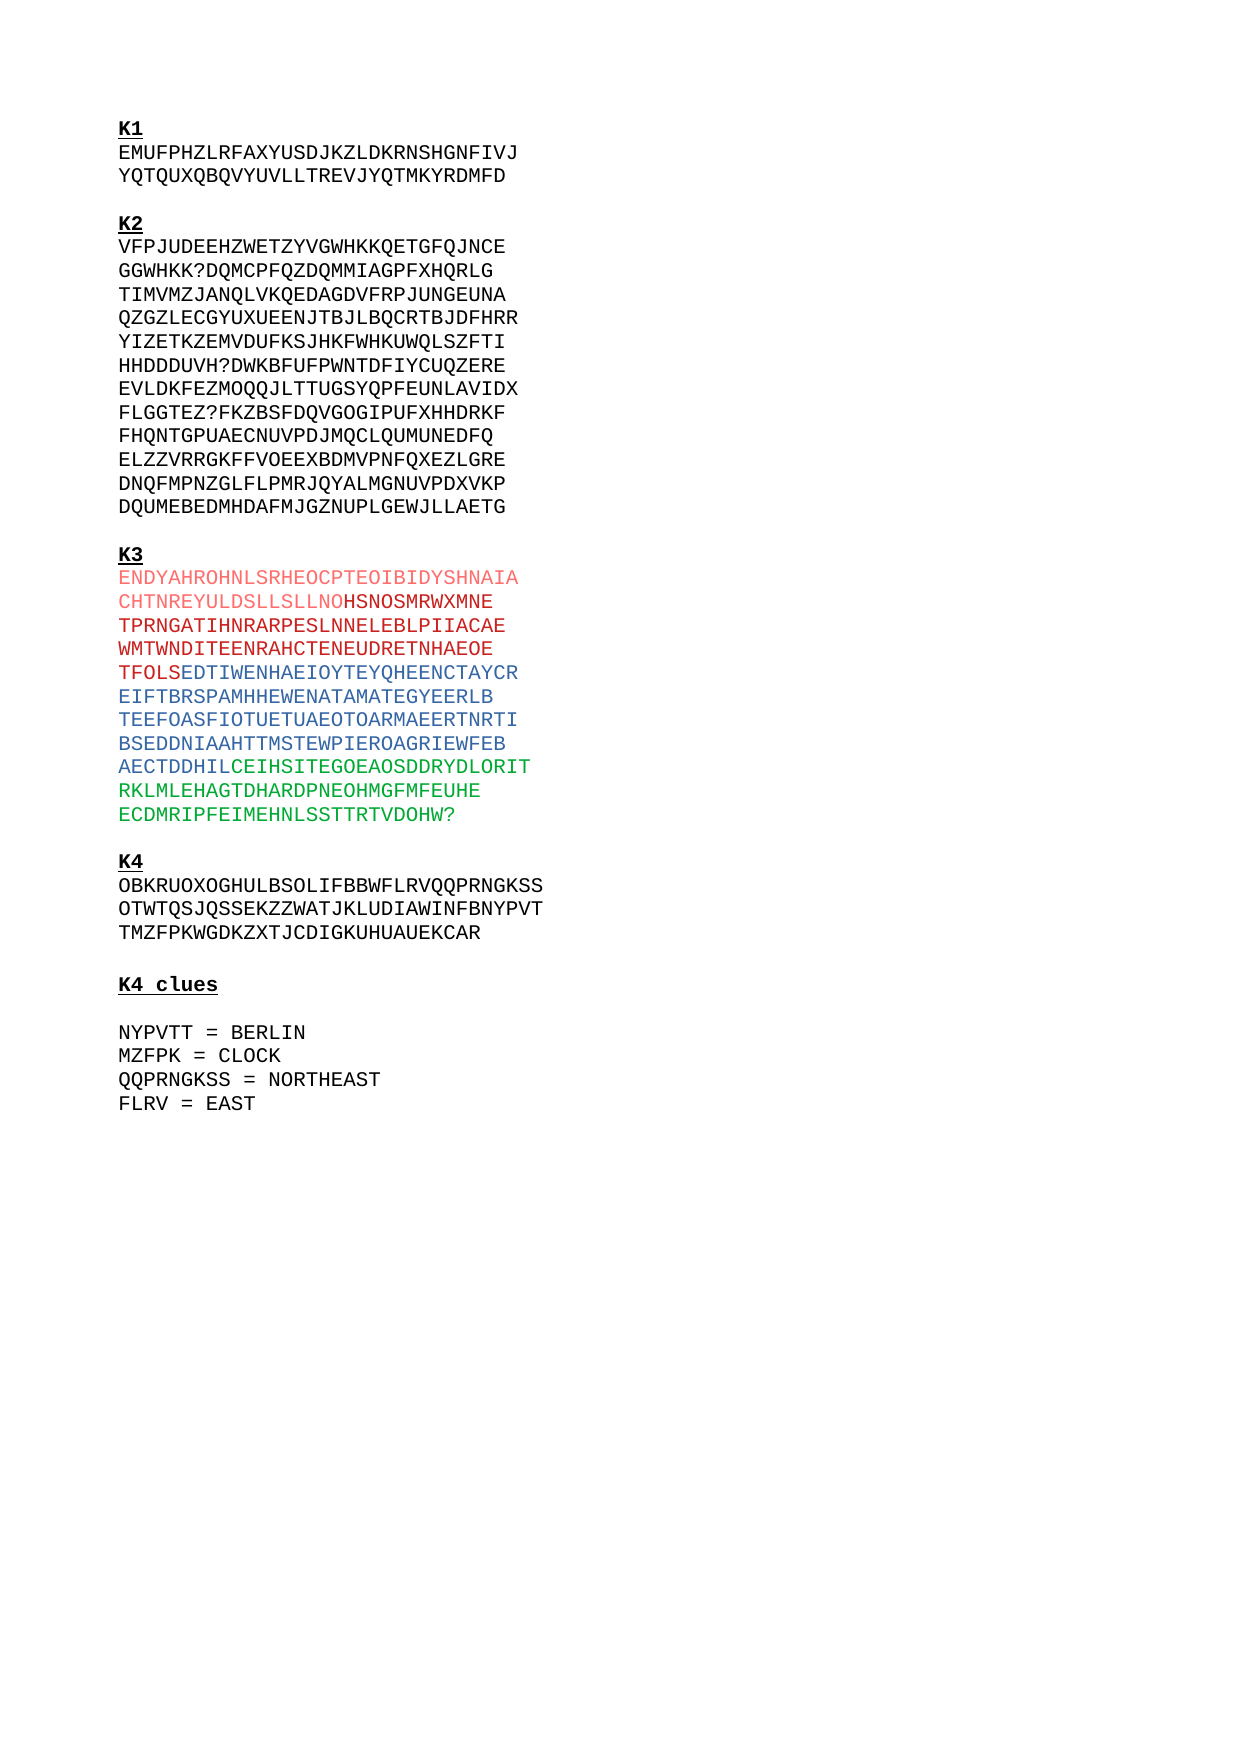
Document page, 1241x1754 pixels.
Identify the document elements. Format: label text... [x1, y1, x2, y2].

text GGWHKK?DQMCPFQZDQMMIAGPFXHQRLG [118, 260, 1122, 284]
text MZFPK = CLOCK [118, 1045, 1122, 1069]
text AECTDDHILCEIHSITEGOEAOSDDRYDLORIT [118, 757, 1122, 780]
text K2 [118, 213, 1122, 236]
text WMTWNDITEENRAHCTENEUDRETNHAEOE [118, 638, 1122, 662]
text FLRV = EAST [118, 1093, 1122, 1116]
text EVLDKFEZMOQQJLTTUGSYQPFEUNLAVIDX [118, 378, 1122, 402]
text RKLMLEHAGTDHARDPNEOHMGFMFEUHE [118, 780, 1122, 804]
text K4 clues [118, 974, 1122, 998]
text TEEFOASFIOTUETUAEOTOARMAEERTNRTI [118, 709, 1122, 733]
text DNQFMPNZGLFLPMRJQYALMGNUVPDXVKP [118, 473, 1122, 496]
text TIMVMZJANQLVKQEDAGDVFRPJUNGEUNA [118, 284, 1122, 307]
text YIZETKZEMVDUFKSJHKFWHKUWQLSZFTI [118, 331, 1122, 354]
text CHTNREYULDSLLSLLNOHSNOSMRWXMNE [118, 591, 1122, 615]
text QZGZLECGYUXUEENJTBJLBQCRTBJDFHRR [118, 307, 1122, 331]
text BSEDDNIAAHTTMSTEWPIEROAGRIEWFEB [118, 733, 1122, 757]
text K1 [118, 118, 1122, 142]
text TPRNGATIHNRARPESLNNELEBLPIIACAE [118, 615, 1122, 638]
text HHDDDUVH?DWKBFUFPWNTDFIYCUQZERE [118, 354, 1122, 378]
text YQTQUXQBQVYUVLLTREVJYQTMKYRDMFD [118, 165, 1122, 189]
text FHQNTGPUAECNUVPDJMQCLQUMUNEDFQ [118, 426, 1122, 449]
text OBKRUOXOGHULBSOLIFBBWFLRVQQPRNGKSSOTWTQSJQSSEKZZWATJKLUDIAWINFBNYPVTTMZFPKWGDKZXTJCDIGKUHUAUEKCAR [118, 875, 543, 946]
text EIFTBRSPAMHHEWENATAMATEGYEERLB [118, 686, 1122, 709]
text ECDMRIPFEIMEHNLSSTTRTVDOHW? [118, 804, 1122, 827]
text ENDYAHROHNLSRHEOCPTEOIBIDYSHNAIA [118, 567, 1122, 591]
text TFOLSEDTIWENHAEIOYTEYQHEENCTAYCR [118, 662, 1122, 686]
text ELZZVRRGKFFVOEEXBDMVPNFQXEZLGRE [118, 449, 1122, 473]
text EMUFPHZLRFAXYUSDJKZLDKRNSHGNFIVJ [118, 142, 1122, 165]
text NYPVTT = BERLIN [118, 1022, 1122, 1045]
text DQUMEBEDMHDAFMJGZNUPLGEWJLLAETG [118, 496, 1122, 520]
text K3 [118, 544, 1122, 567]
text FLGGTEZ?FKZBSFDQVGOGIPUFXHHDRKF [118, 402, 1122, 426]
text QQPRNGKSS = NORTHEAST [118, 1069, 1122, 1093]
text VFPJUDEEHZWETZYVGWHKKQETGFQJNCE [118, 236, 1122, 260]
text K4 [118, 851, 1122, 875]
